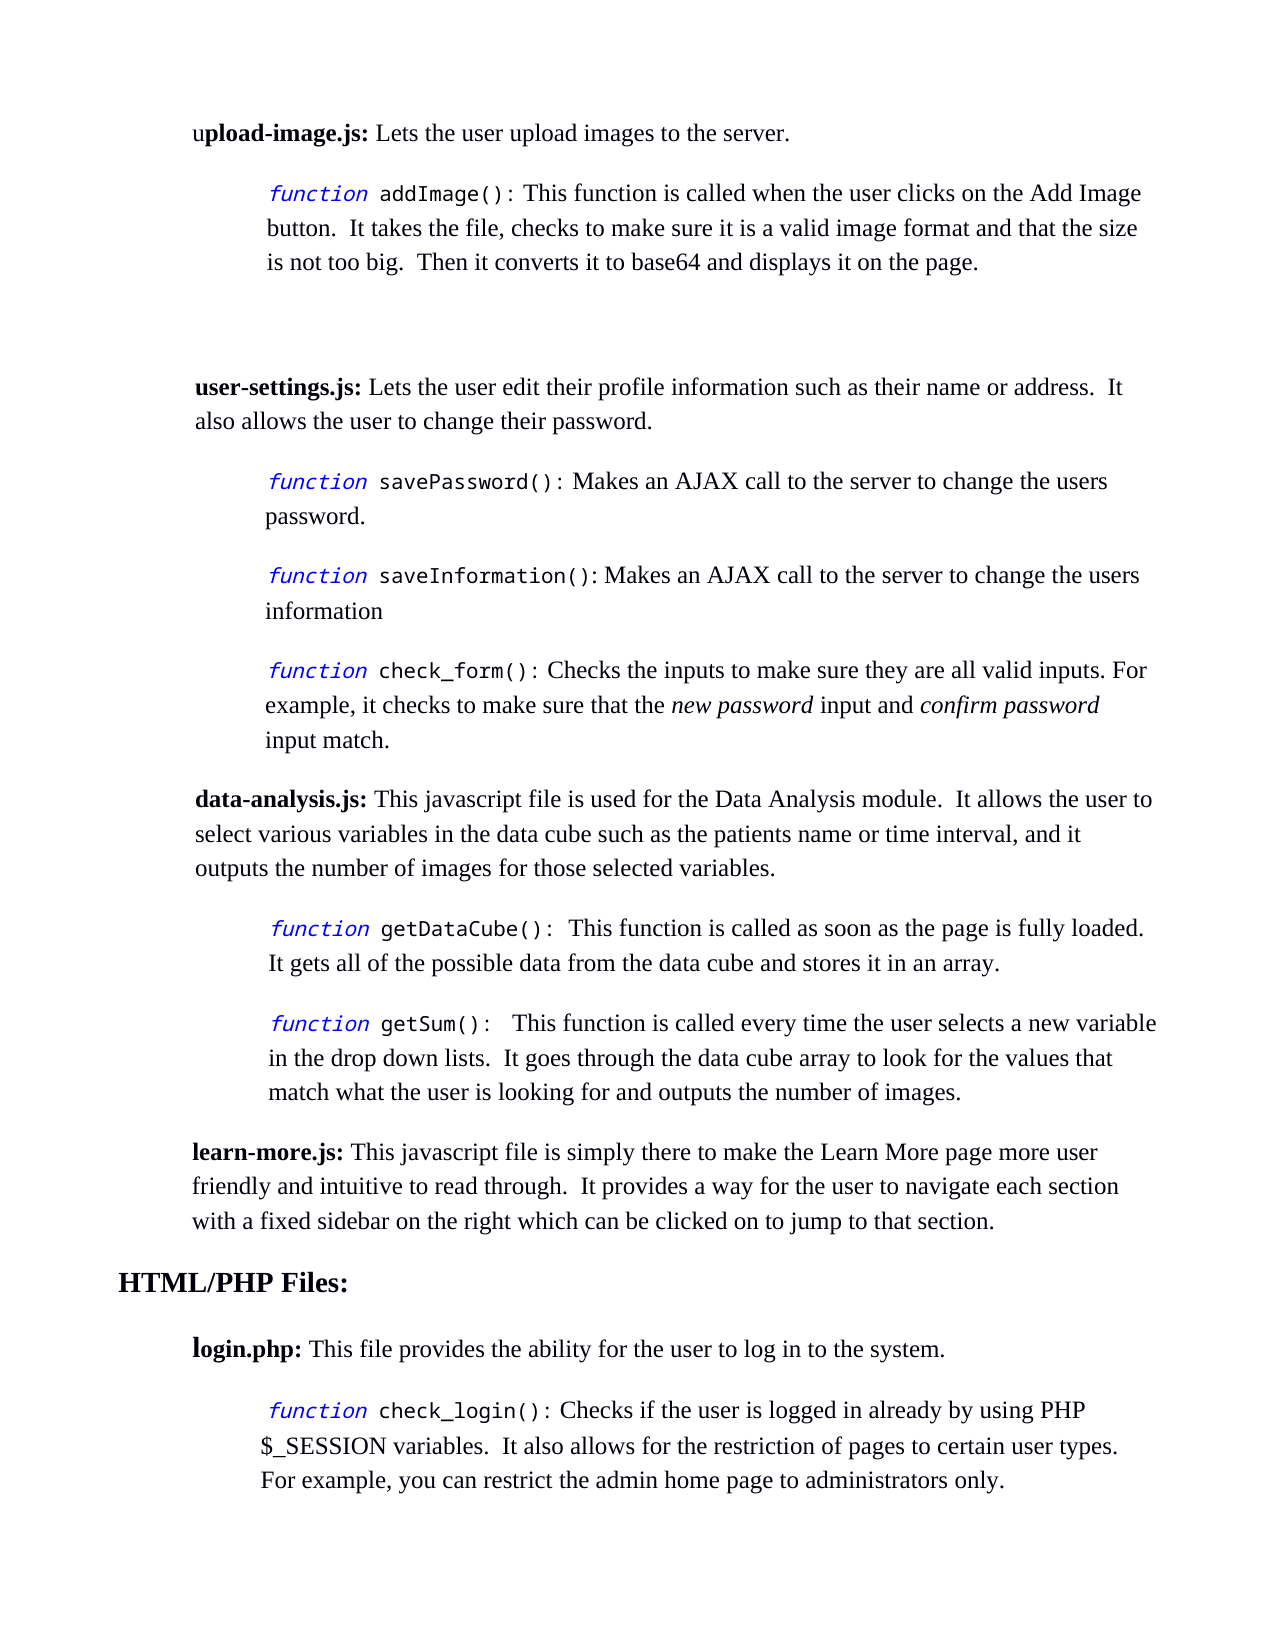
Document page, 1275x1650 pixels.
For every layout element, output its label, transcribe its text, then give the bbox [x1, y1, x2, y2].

subtitle function saveInformation(): Makes an AJAX call to the server to change the users information [265, 561, 1157, 624]
subtitle login.php: This file provides the ability for the user to log in to the system. [118, 1330, 1157, 1364]
subtitle function getSum(): This function is called every time the user selects a new variable in the drop down lists. It goes through the data cube array to look for the values that match what the user is looking for and outputs the number of images. [120, 1008, 1157, 1106]
subtitle learn-more.js: This javascript file is simply there to make the Learn More page more user friendly and intuitive to read through. It provides a way for the user to navigate each section with a fixed sidebar on the right which can be clicked on to jump to that section. [192, 1137, 1157, 1234]
subtitle function check_form(): Checks the inputs to make sure they are all valid inputs. For example, it checks to make sure that the new password input and confirm password input match. [265, 655, 1157, 754]
subtitle user-settings.js: Lets the user edit their profile information such as their name or address. It also allows the user to change their password. [115, 372, 1157, 435]
subtitle upload-image.js: Lets the user upload images to the server. [118, 118, 1157, 147]
subtitle function getDataCube(): This function is called as soon as the page is fully loaded. It gets all of the possible data from the data cube and stores it in an array. [120, 913, 1157, 977]
subtitle data-analysis.js: This javascript file is used for the Data Analysis module. It allows the user to select various variables in the data cube such as the patients name or time interval, and it outputs the number of images for those selected variables. [117, 784, 1157, 882]
subtitle function check_login(): Checks if the user is logged in already by using PHP $_SESSION variables. It also allows for the restriction of pages to certain user types. For example, you can restrict the admin home page to administrators only. [154, 1396, 1157, 1494]
subtitle function savePassword(): Makes an AJAX call to the server to change the users password. [265, 466, 1157, 530]
subtitle function addImage(): This function is called when the user clicks on the Add Image button. It takes the file, checks to make sure it is a valid image format and that the size is not too big. Then it converts it to base64 and displays it on the page. [109, 178, 1157, 276]
subtitle HTML/PHP Files: [118, 1265, 1157, 1299]
